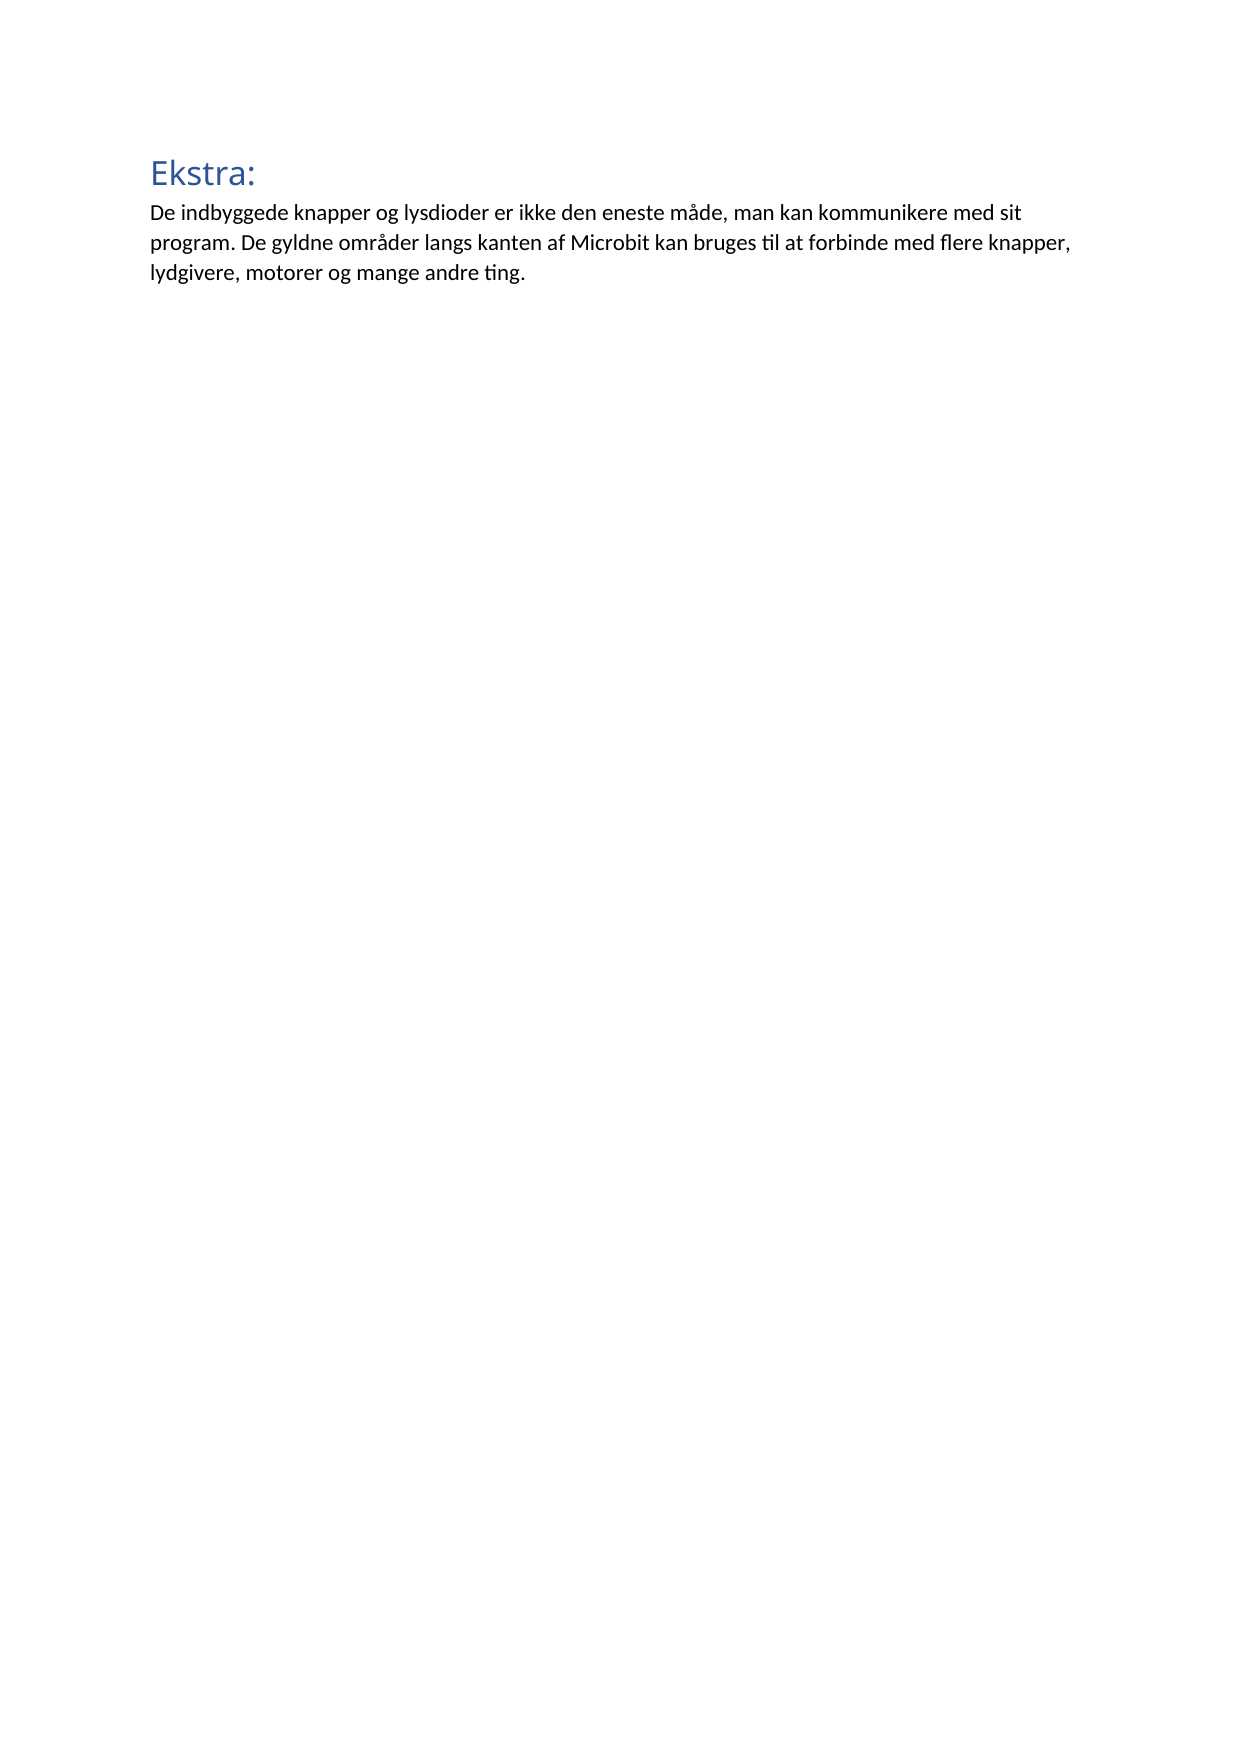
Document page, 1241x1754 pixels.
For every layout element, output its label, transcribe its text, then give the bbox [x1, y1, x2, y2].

text De indbyggede knapper og lysdioder er ikke den eneste måde, man kan kommunikere med sit program. De gyldne områder langs kanten af Microbit kan bruges til at forbinde med flere knapper, lydgivere, motorer og mange andre ting. [150, 198, 1090, 286]
subtitle Ekstra: [150, 150, 1090, 195]
